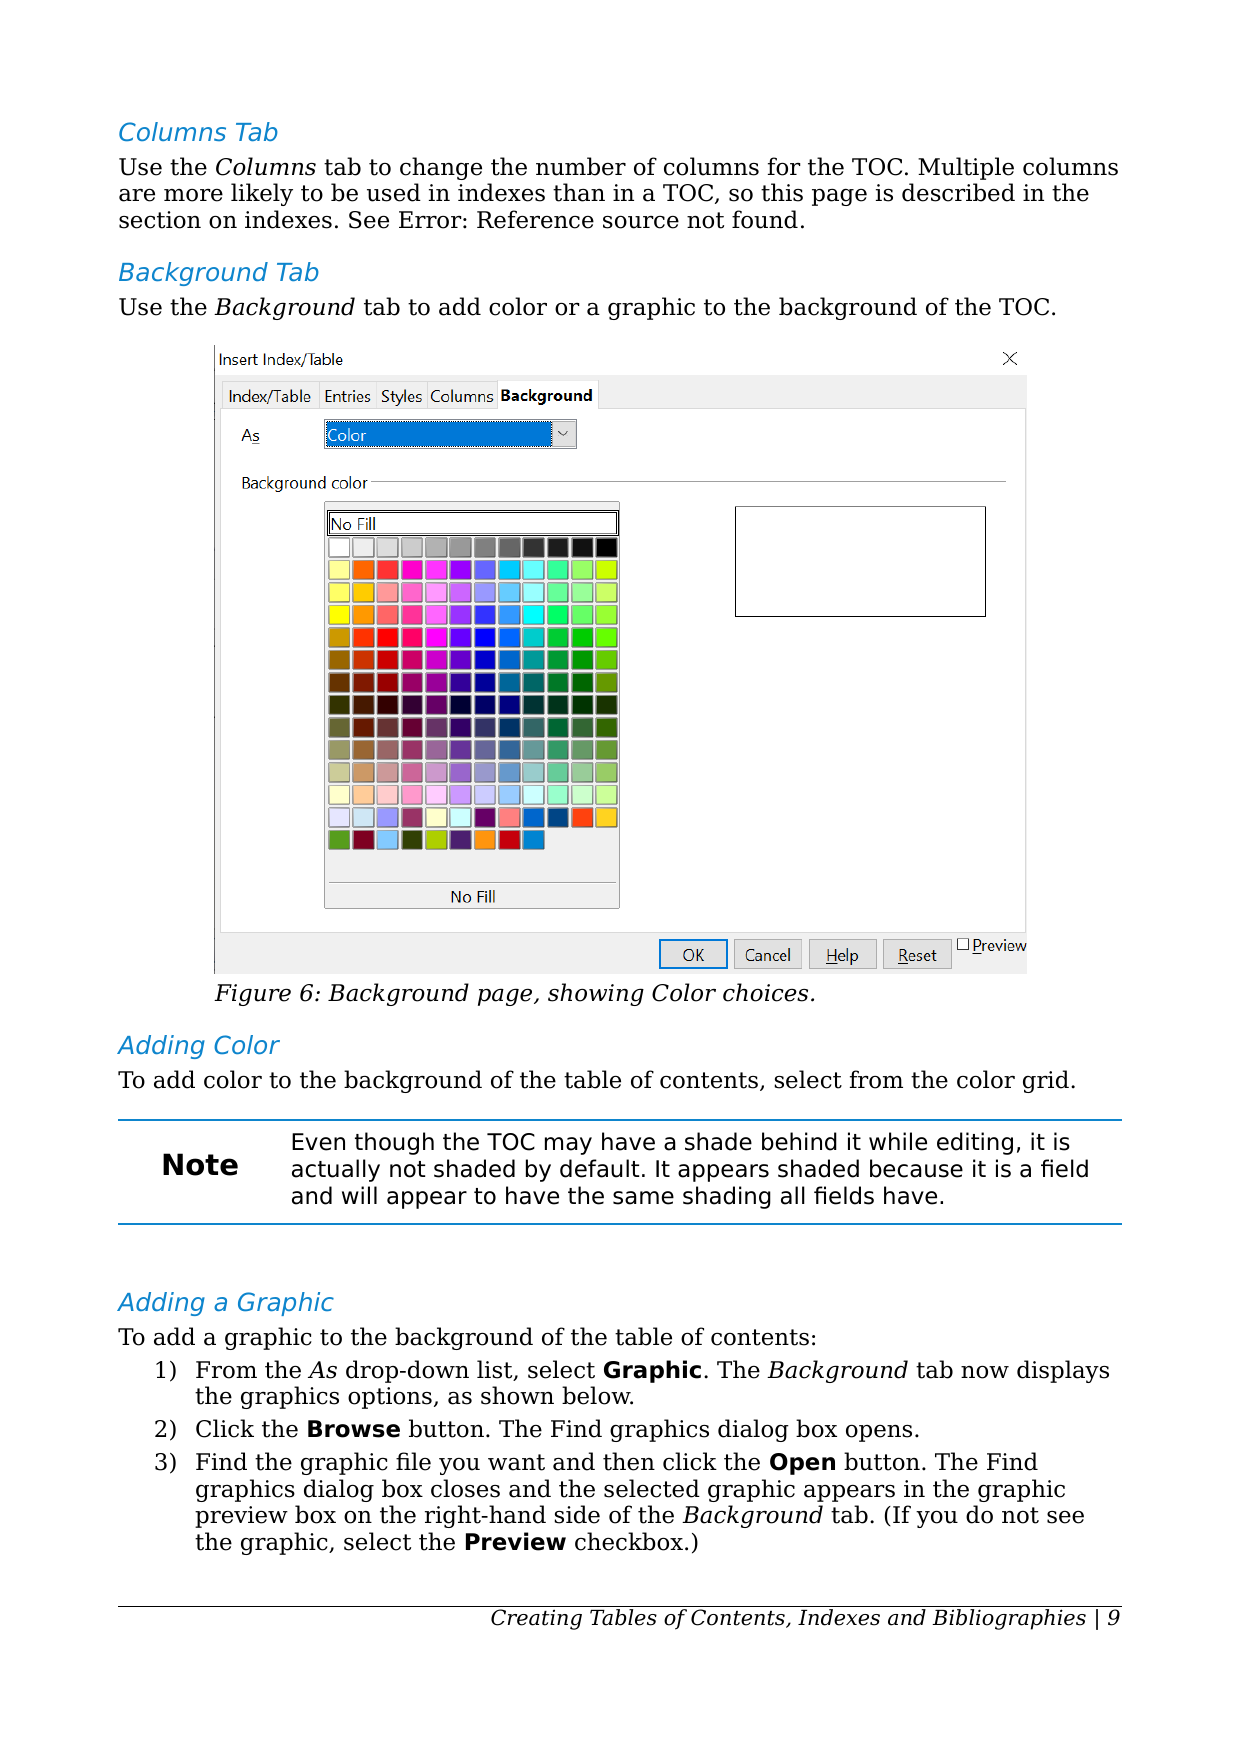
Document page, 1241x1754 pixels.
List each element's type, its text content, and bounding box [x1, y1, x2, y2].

table_header Even though the TOC may have a shade behind it while editing, it is actually not shaded by default. It appears shaded because it is a field and will appear to have the same shading all fields have. [281, 1121, 1122, 1223]
subtitle Adding Color [118, 1031, 1122, 1061]
list Click the Browse button. The Find graphics dialog box opens. [177, 1416, 1122, 1443]
text Use the Columns tab to change the number of columns for the TOC. Multiple columns are more likely to be used in indexes than in a TOC, so this page is described in the section on indexes. See Figure 13. [118, 154, 1122, 234]
list To add a graphic to the background of the table of contents: [118, 1324, 1122, 1350]
subtitle Columns Tab [118, 118, 1122, 147]
list From the As drop-down list, select Graphic. The Background tab now displays the graphics options, as shown below. [177, 1357, 1122, 1410]
list Find the graphic file you want and then click the Open button. The Find graphics dialog box closes and the selected graphic appears in the graphic preview box on the right-hand side of the Background tab. (If you do not see the graphic, select the Preview checkbox.) [177, 1449, 1122, 1556]
table_header Note [118, 1121, 281, 1223]
subtitle Background Tab [118, 258, 1122, 287]
text Use the Background tab to add color or a graphic to the background of the TOC. [118, 294, 1122, 320]
subtitle Adding a Graphic [118, 1288, 1122, 1317]
picture [214, 345, 1027, 974]
text Figure 6: Background page, showing Color choices. [215, 980, 1026, 1007]
text To add color to the background of the table of contents, select from the color grid. [118, 1067, 1122, 1094]
